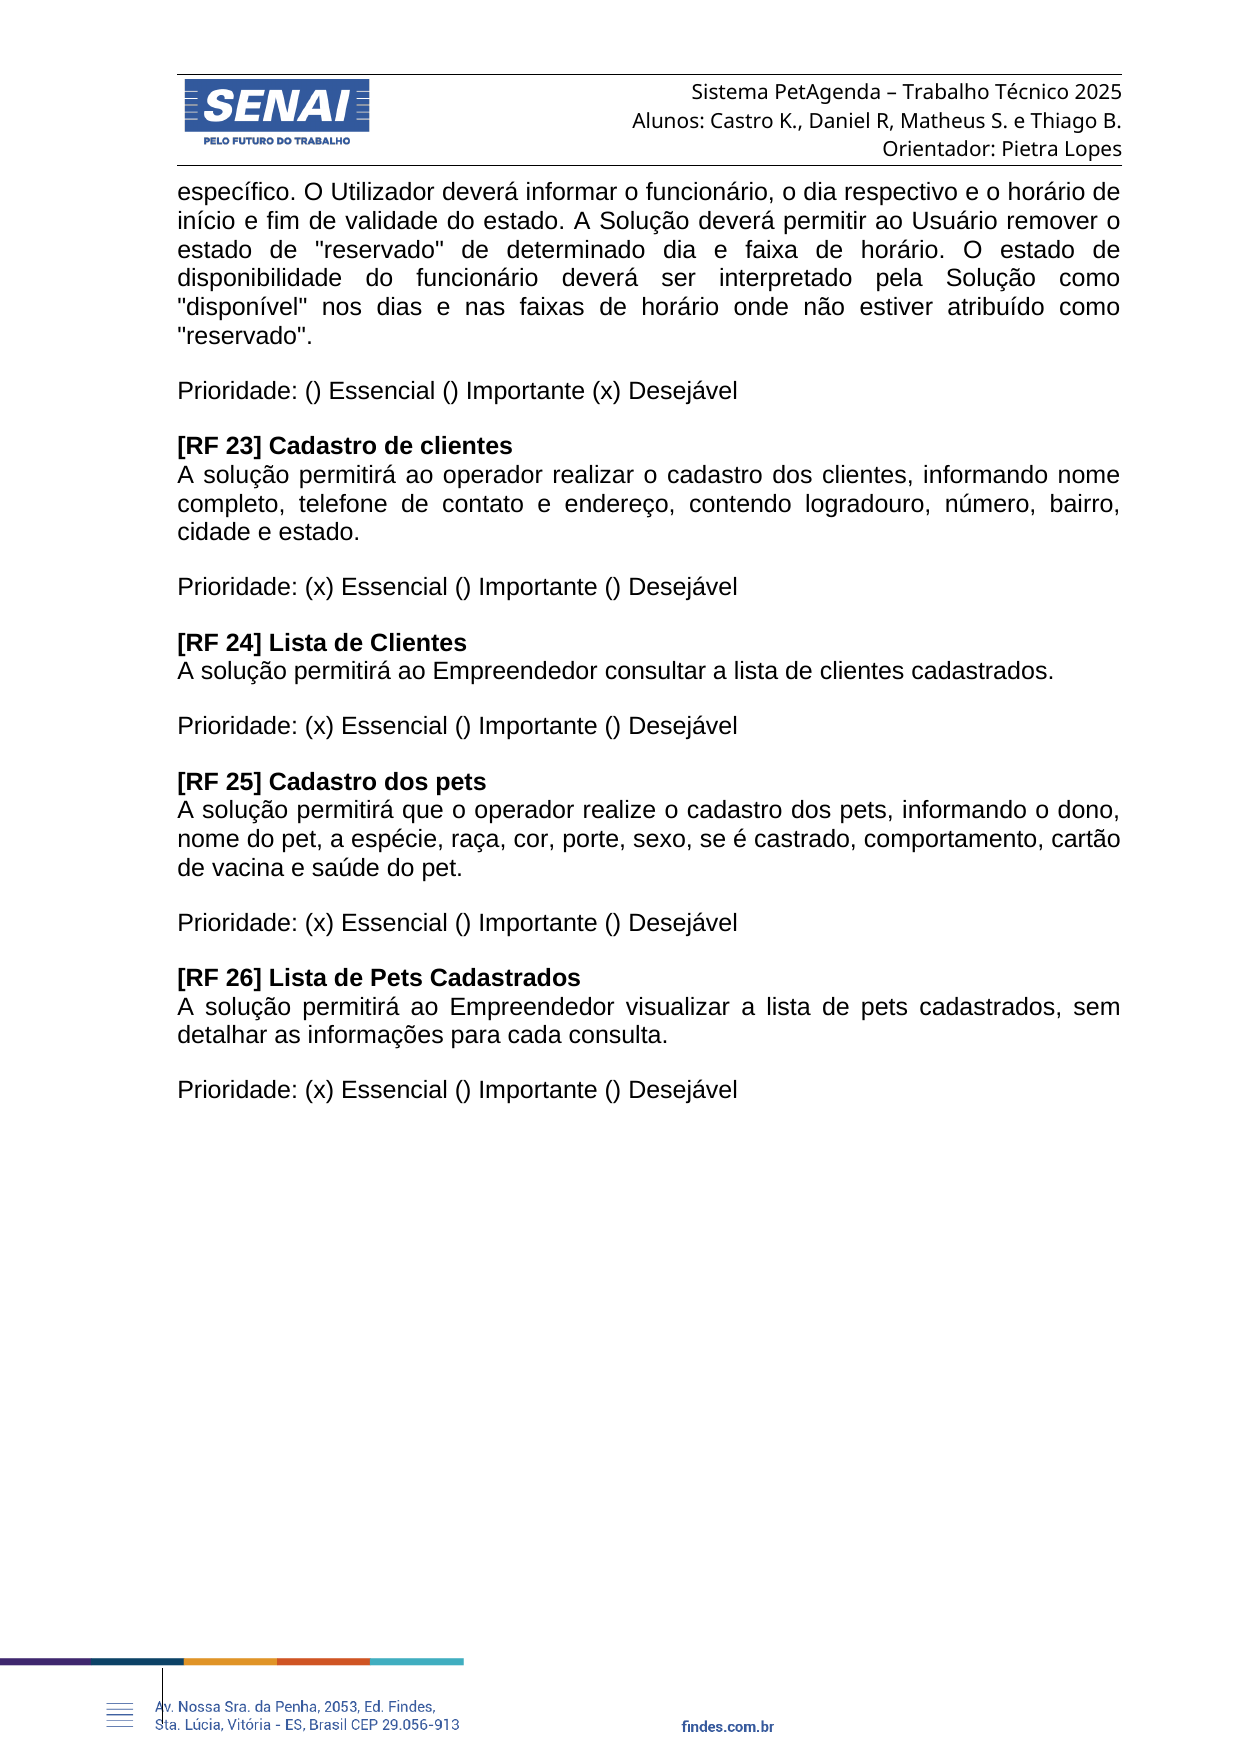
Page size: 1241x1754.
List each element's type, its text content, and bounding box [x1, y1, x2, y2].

text Prioridade: (x) Essencial () Importante () Desejável [177, 572, 1122, 601]
subtitle [RF 25] Cadastro dos pets [177, 766, 1122, 795]
text Prioridade: () Essencial () Importante (x) Desejável [177, 376, 1122, 405]
text Prioridade: (x) Essencial () Importante () Desejável [177, 908, 1122, 937]
text A solução permitirá que o operador realize o cadastro dos pets, informando o dono, nome do pet, a espécie, raça, cor, porte, sexo, se é castrado, comportamento, cartão de vacina e saúde do pet. [177, 795, 1122, 881]
text A solução permitirá ao Empreendedor consultar a lista de clientes cadastrados. [177, 656, 1122, 685]
subtitle [RF 23] Cadastro de clientes [177, 431, 1122, 460]
subtitle [RF 26] Lista de Pets Cadastrados [177, 963, 1122, 992]
text específico. O Utilizador deverá informar o funcionário, o dia respectivo e o horário de início e fim de validade do estado. A Solução deverá permitir ao Usuário remover o estado de "reservado" de determinado dia e faixa de horário. O estado de disponibilidade do funcionário deverá ser interpretado pela Solução como "disponível" nos dias e nas faixas de horário onde não estiver atribuído como "reservado". [177, 177, 1122, 349]
text A solução permitirá ao operador realizar o cadastro dos clientes, informando nome completo, telefone de contato e endereço, contendo logradouro, número, bairro, cidade e estado. [177, 460, 1122, 546]
text A solução permitirá ao Empreendedor visualizar a lista de pets cadastrados, sem detalhar as informações para cada consulta. [177, 992, 1122, 1049]
text Prioridade: (x) Essencial () Importante () Desejável [177, 711, 1122, 740]
picture [11, 1652, 778, 1740]
subtitle [RF 24] Lista de Clientes [177, 627, 1122, 656]
text Prioridade: (x) Essencial () Importante () Desejável [177, 1076, 1122, 1104]
